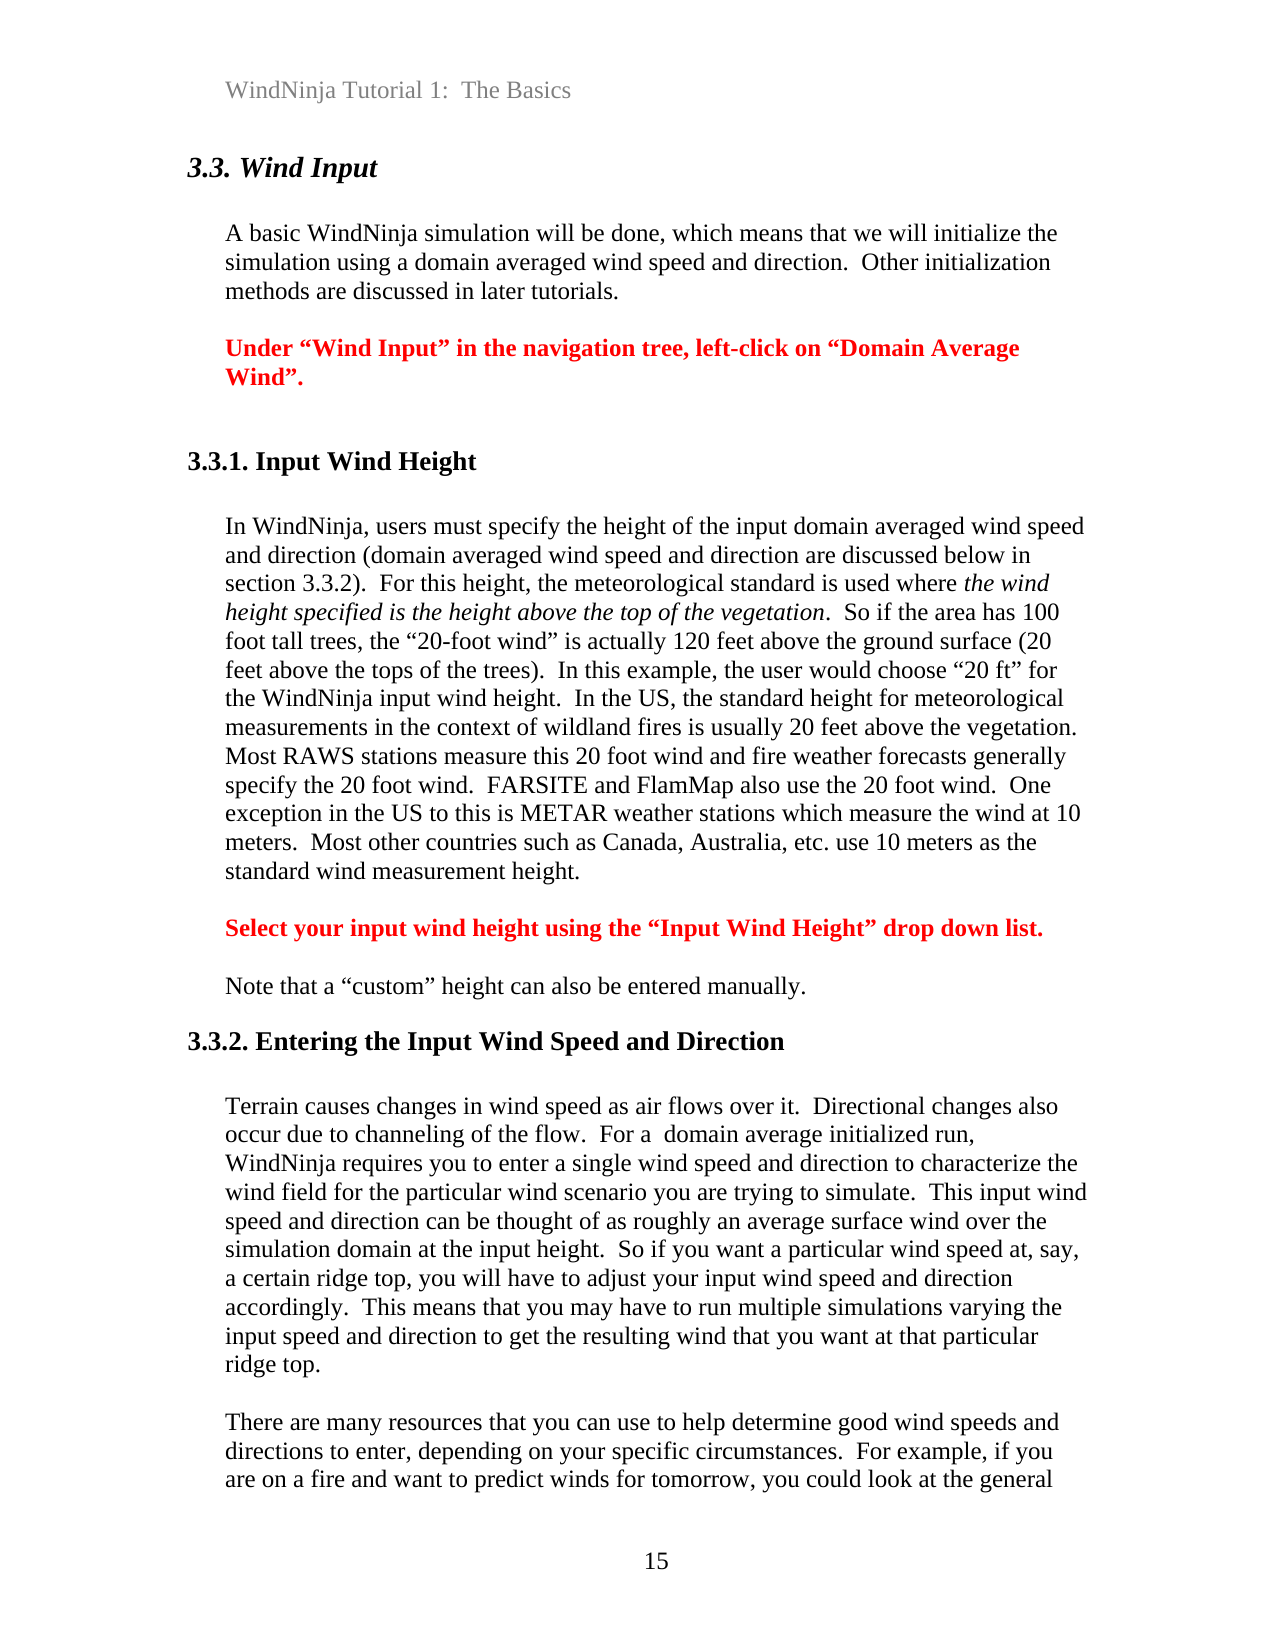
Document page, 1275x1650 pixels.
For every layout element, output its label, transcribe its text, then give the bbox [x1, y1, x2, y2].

text There are many resources that you can use to help determine good wind speeds and directions to enter, depending on your specific circumstances. For example, if you are on a fire and want to predict winds for tomorrow, you could look at the general [225, 1407, 1087, 1493]
text Terrain causes changes in wind speed as air flows over it. Directional changes also occur due to channeling of the flow. For a domain average initialized run, WindNinja requires you to enter a single wind speed and direction to characterize the wind field for the particular wind scenario you are trying to simulate. This input wind speed and direction can be thought of as roughly an average surface wind over the simulation domain at the input height. So if you want a particular wind speed at, say, a certain ridge top, you will have to adjust your input wind speed and direction accordingly. This means that you may have to run multiple simulations varying the input speed and direction to get the resulting wind that you want at that particular ridge top. [225, 1091, 1087, 1378]
text Under “Wind Input” in the navigation tree, left-click on “Domain Average Wind”. [225, 333, 1087, 391]
text A basic WindNinja simulation will be done, which means that we will initialize the simulation using a domain averaged wind speed and direction. Other initialization methods are discussed in later tutorials. [225, 218, 1087, 305]
subtitle Entering the Input Wind Speed and Direction [187, 1025, 1087, 1056]
text Select your input wind height using the “Input Wind Height” drop down list. [225, 913, 1087, 942]
text Note that a “custom” height can also be entered manually. [225, 971, 1087, 1000]
subtitle Input Wind Height [187, 445, 1087, 476]
subtitle Wind Input [187, 150, 1087, 183]
text In WindNinja, users must specify the height of the input domain averaged wind speed and direction (domain averaged wind speed and direction are discussed below in section 3.3.2). For this height, the meteorological standard is used where the wind height specified is the height above the top of the vegetation. So if the area has 100 foot tall trees, the “20-foot wind” is actually 120 feet above the ground surface (20 feet above the tops of the trees). In this example, the user would choose “20 ft” for the WindNinja input wind height. In the US, the standard height for meteorological measurements in the context of wildland fires is usually 20 feet above the vegetation. Most RAWS stations measure this 20 foot wind and fire weather forecasts generally specify the 20 foot wind. FARSITE and FlamMap also use the 20 foot wind. One exception in the US to this is METAR weather stations which measure the wind at 10 meters. Most other countries such as Canada, Australia, etc. use 10 meters as the standard wind measurement height. [225, 511, 1087, 885]
